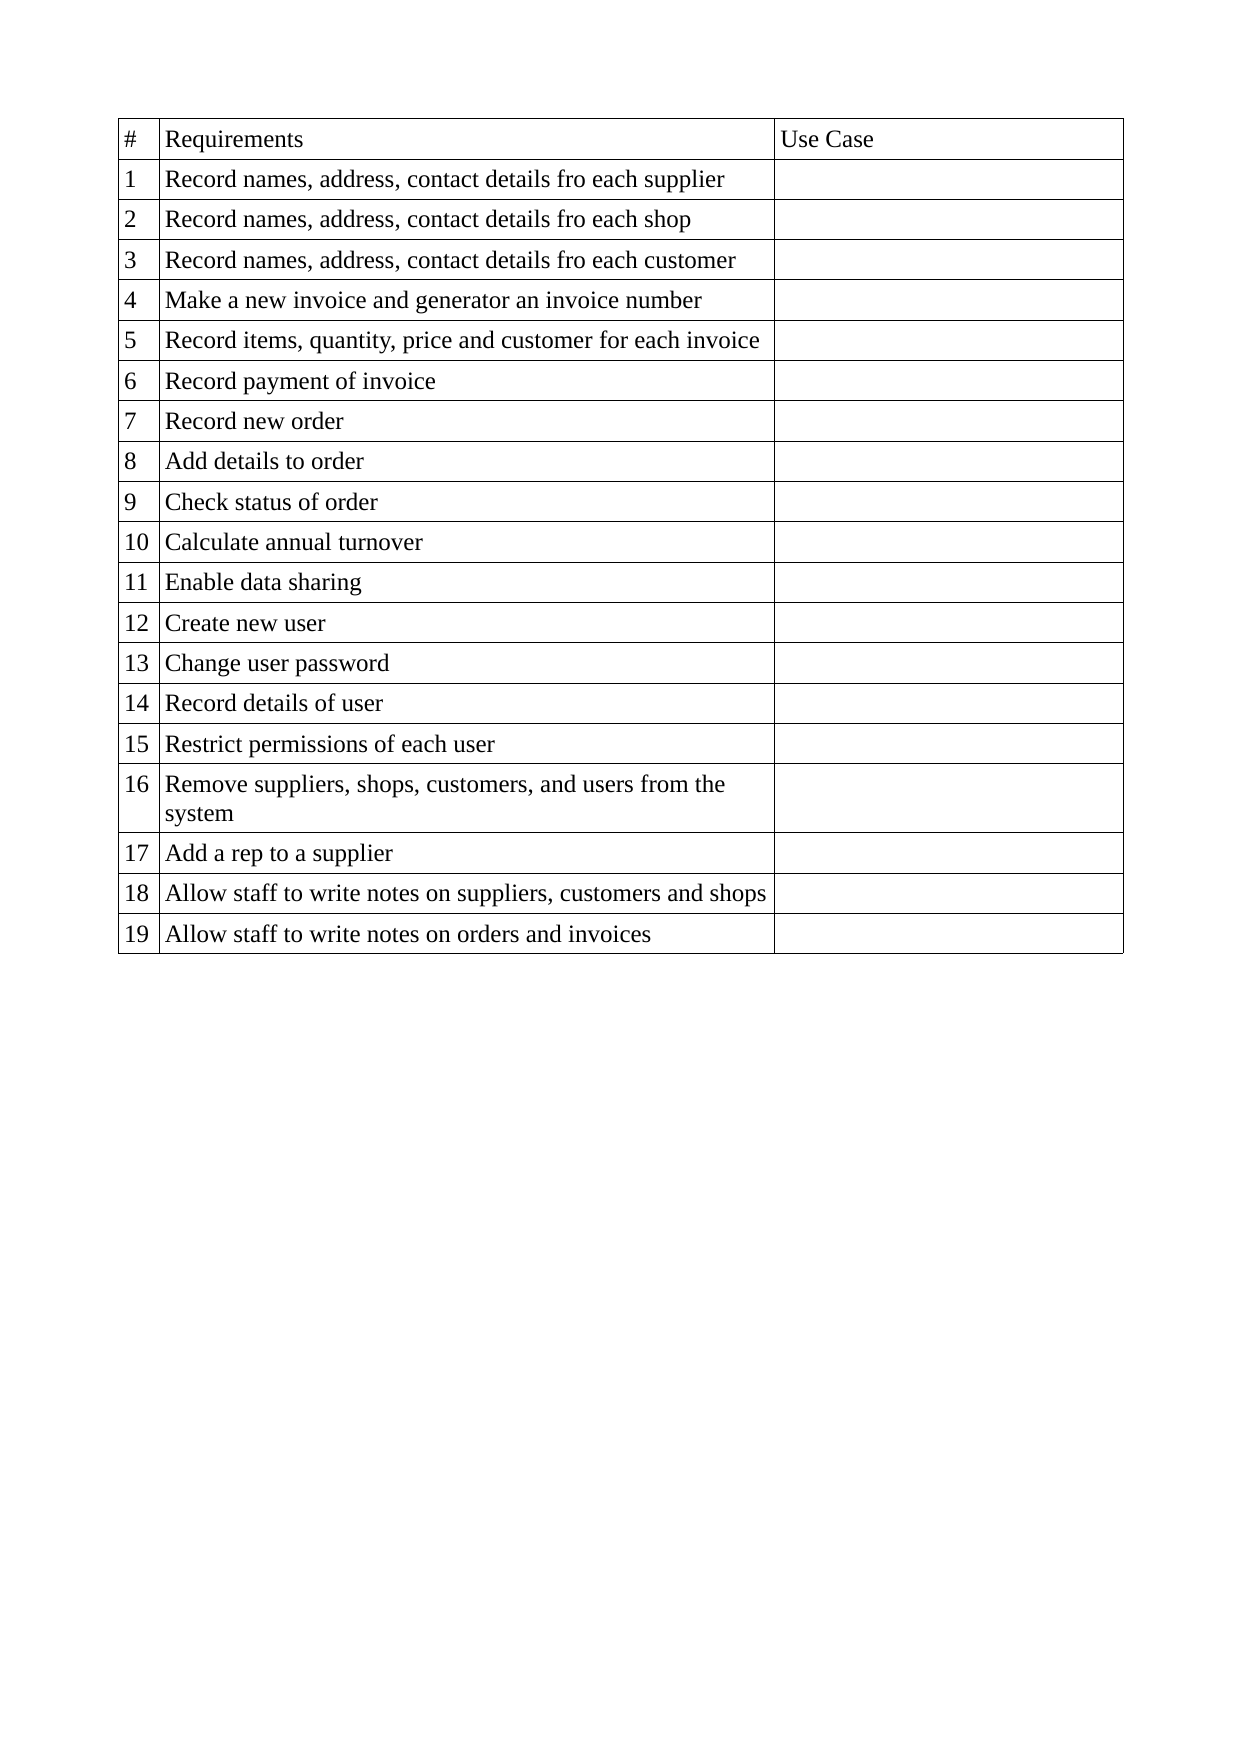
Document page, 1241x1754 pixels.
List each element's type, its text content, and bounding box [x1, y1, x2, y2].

table_cell 11 [119, 563, 159, 602]
table_cell [775, 280, 1123, 320]
table_cell 6 [119, 361, 159, 400]
table_cell Allow staff to write notes on suppliers, customers and shops [160, 874, 774, 913]
table_cell Check status of order [160, 482, 774, 521]
table_cell Record new order [160, 401, 774, 441]
table_cell [775, 160, 1123, 199]
table_cell [775, 603, 1123, 642]
table_cell Record payment of invoice [160, 361, 774, 400]
table_cell [775, 563, 1123, 602]
table_cell Record details of user [160, 684, 774, 723]
table_cell 5 [119, 321, 159, 360]
table_cell Change user password [160, 643, 774, 682]
table_cell [775, 321, 1123, 360]
table_cell 4 [119, 280, 159, 320]
table_header Use Case [775, 119, 1123, 158]
table_cell Add details to order [160, 442, 774, 481]
table_cell 1 [119, 160, 159, 199]
table_cell [775, 200, 1123, 239]
table_header # [119, 119, 159, 158]
table_cell 14 [119, 684, 159, 723]
table_header Requirements [160, 119, 774, 158]
table_cell Enable data sharing [160, 563, 774, 602]
table_cell 3 [119, 240, 159, 279]
table_cell 8 [119, 442, 159, 481]
table_cell 16 [119, 764, 159, 832]
table_cell [775, 914, 1123, 953]
table_cell Add a rep to a supplier [160, 833, 774, 872]
table_cell 10 [119, 522, 159, 562]
table_cell [775, 724, 1123, 763]
table_cell [775, 874, 1123, 913]
table_cell [775, 361, 1123, 400]
table_cell 19 [119, 914, 159, 953]
table_cell Create new user [160, 603, 774, 642]
table_cell 9 [119, 482, 159, 521]
table_cell 12 [119, 603, 159, 642]
table_cell Make a new invoice and generator an invoice number [160, 280, 774, 320]
table_cell [775, 643, 1123, 682]
table_cell [775, 442, 1123, 481]
table_cell Record names, address, contact details fro each supplier [160, 160, 774, 199]
table_cell Restrict permissions of each user [160, 724, 774, 763]
table_cell Calculate annual turnover [160, 522, 774, 562]
table_cell 13 [119, 643, 159, 682]
table_cell 7 [119, 401, 159, 441]
table_cell 18 [119, 874, 159, 913]
table_cell Record items, quantity, price and customer for each invoice [160, 321, 774, 360]
table_cell [775, 482, 1123, 521]
table_cell [775, 833, 1123, 872]
table_cell Record names, address, contact details fro each shop [160, 200, 774, 239]
table_cell [775, 684, 1123, 723]
table_cell 2 [119, 200, 159, 239]
table_cell 15 [119, 724, 159, 763]
table_cell Record names, address, contact details fro each customer [160, 240, 774, 279]
table_cell [775, 764, 1123, 832]
table_cell Remove suppliers, shops, customers, and users from the system [160, 764, 774, 832]
table_cell [775, 522, 1123, 562]
table_cell [775, 240, 1123, 279]
table_cell [775, 401, 1123, 441]
table_cell 17 [119, 833, 159, 872]
table_cell Allow staff to write notes on orders and invoices [160, 914, 774, 953]
